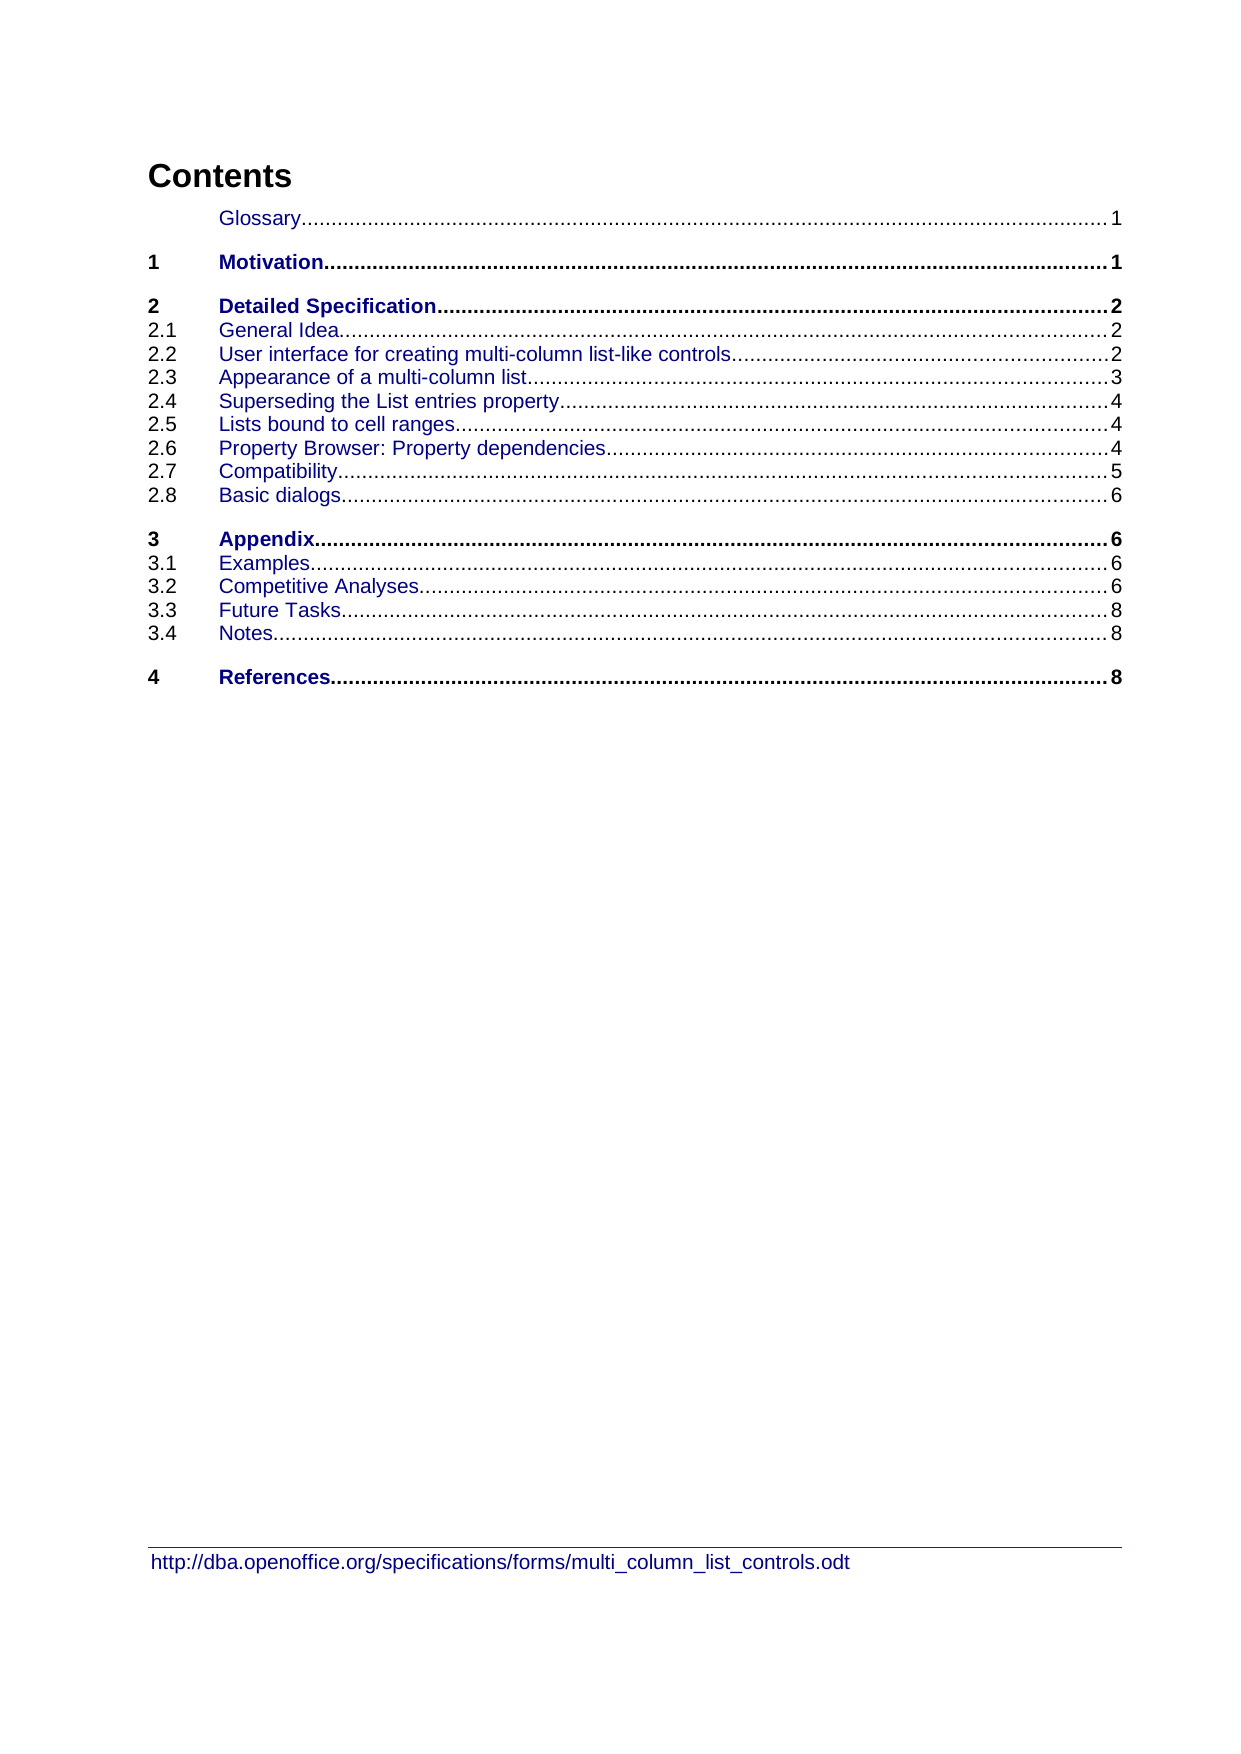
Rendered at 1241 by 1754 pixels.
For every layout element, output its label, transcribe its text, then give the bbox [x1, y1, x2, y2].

text 2.4 Superseding the List entries property 4 [148, 389, 1122, 413]
text 1 Motivation 1 [148, 251, 1122, 274]
text 4 References 8 [148, 666, 1122, 689]
text 2 Detailed Specification 2 [148, 295, 1122, 318]
text 2.7 Compatibility 5 [148, 460, 1122, 483]
text 3.1 Examples 6 [148, 551, 1122, 574]
text 2.1 General Idea 2 [148, 318, 1122, 342]
text 2.8 Basic dialogs 6 [148, 483, 1122, 507]
text 2.5 Lists bound to cell ranges 4 [148, 413, 1122, 436]
text 3 Appendix 6 [148, 527, 1122, 551]
text 2.2 User interface for creating multi-column list-like controls 2 [148, 342, 1122, 366]
text 3.3 Future Tasks 8 [148, 598, 1122, 622]
text 2.3 Appearance of a multi-column list 3 [148, 366, 1122, 389]
text 3.2 Competitive Analyses 6 [148, 574, 1122, 598]
text 3.4 Notes 8 [148, 622, 1122, 645]
subtitle Contents [148, 157, 1122, 194]
text 2.6 Property Browser: Property dependencies 4 [148, 436, 1122, 460]
text Glossary 1 [148, 207, 1122, 230]
